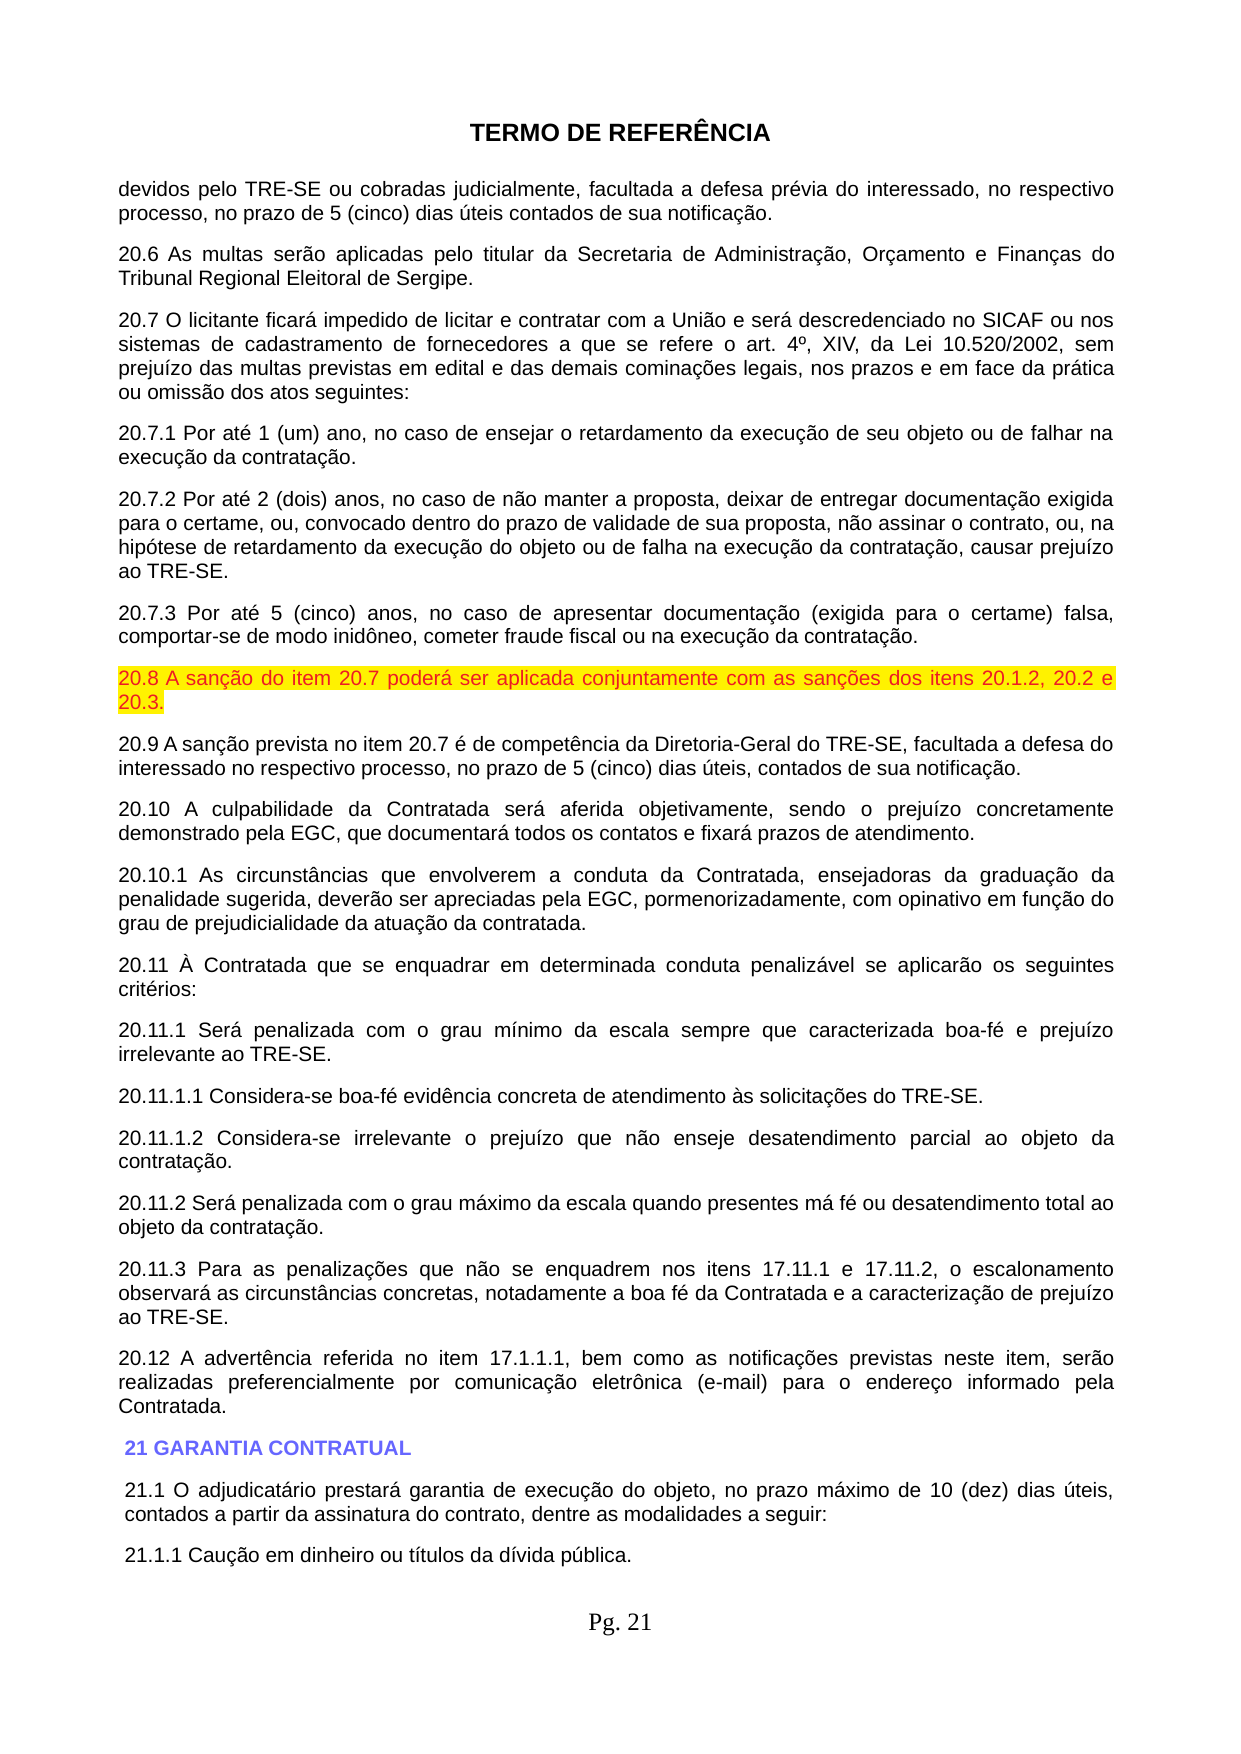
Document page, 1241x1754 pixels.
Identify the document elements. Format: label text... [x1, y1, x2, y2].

text 20.10 A culpabilidade da Contratada será aferida objetivamente, sendo o prejuízo concretamente demonstrado pela EGC, que documentará todos os contatos e fixará prazos de atendimento. [118, 797, 1116, 845]
text 20.8 A sanção do item 20.7 poderá ser aplicada conjuntamente com as sanções dos itens 20.1.2, 20.2 e 20.3. [118, 666, 1116, 714]
text 20.10.1 As circunstâncias que envolverem a conduta da Contratada, ensejadoras da graduação da penalidade sugerida, deverão ser apreciadas pela EGC, pormenorizadamente, com opinativo em função do grau de prejudicialidade da atuação da contratada. [118, 863, 1116, 935]
text 20.6 As multas serão aplicadas pelo titular da Secretaria de Administração, Orçamento e Finanças do Tribunal Regional Eleitoral de Sergipe. [118, 242, 1116, 290]
text 20.11.1.1 Considera-se boa-fé evidência concreta de atendimento às solicitações do TRE-SE. [118, 1084, 1116, 1108]
text 20.7.1 Por até 1 (um) ano, no caso de ensejar o retardamento da execução de seu objeto ou de falhar na execução da contratação. [118, 421, 1116, 469]
text 20.12 A advertência referida no item 17.1.1.1, bem como as notificações previstas neste item, serão realizadas preferencialmente por comunicação eletrônica (e-mail) para o endereço informado pela Contratada. [118, 1346, 1116, 1418]
text devidos pelo TRE-SE ou cobradas judicialmente, facultada a defesa prévia do interessado, no respectivo processo, no prazo de 5 (cinco) dias úteis contados de sua notificação. [118, 176, 1116, 224]
text 21.1 O adjudicatário prestará garantia de execução do objeto, no prazo máximo de 10 (dez) dias úteis, contados a partir da assinatura do contrato, dentre as modalidades a seguir: [124, 1477, 1116, 1525]
text 20.11.1.2 Considera-se irrelevante o prejuízo que não enseje desatendimento parcial ao objeto da contratação. [118, 1125, 1116, 1173]
text 20.11.3 Para as penalizações que não se enquadrem nos itens 17.11.1 e 17.11.2, o escalonamento observará as circunstâncias concretas, notadamente a boa fé da Contratada e a caracterização de prejuízo ao TRE-SE. [118, 1257, 1116, 1328]
text 20.7 O licitante ficará impedido de licitar e contratar com a União e será descredenciado no SICAF ou nos sistemas de cadastramento de fornecedores a que se refere o art. 4º, XIV, da Lei 10.520/2002, sem prejuízo das multas previstas em edital e das demais cominações legais, nos prazos e em face da prática ou omissão dos atos seguintes: [118, 308, 1116, 403]
text 20.9 A sanção prevista no item 20.7 é de competência da Diretoria-Geral do TRE-SE, facultada a defesa do interessado no respectivo processo, no prazo de 5 (cinco) dias úteis, contados de sua notificação. [118, 732, 1116, 779]
text 20.11 À Contratada que se enquadrar em determinada conduta penalizável se aplicarão os seguintes critérios: [118, 952, 1116, 1000]
text 20.7.3 Por até 5 (cinco) anos, no caso de apresentar documentação (exigida para o certame) falsa, comportar-se de modo inidôneo, cometer fraude fiscal ou na execução da contratação. [118, 600, 1116, 648]
text 21 GARANTIA CONTRATUAL [124, 1436, 1116, 1460]
text 21.1.1 Caução em dinheiro ou títulos da dívida pública. [124, 1543, 1116, 1567]
text 20.11.2 Será penalizada com o grau máximo da escala quando presentes má fé ou desatendimento total ao objeto da contratação. [118, 1191, 1116, 1239]
text 20.7.2 Por até 2 (dois) anos, no caso de não manter a proposta, deixar de entregar documentação exigida para o certame, ou, convocado dentro do prazo de validade de sua proposta, não assinar o contrato, ou, na hipótese de retardamento da execução do objeto ou de falha na execução da contratação, causar prejuízo ao TRE-SE. [118, 487, 1116, 583]
text 20.11.1 Será penalizada com o grau mínimo da escala sempre que caracterizada boa-fé e prejuízo irrelevante ao TRE-SE. [118, 1018, 1116, 1066]
